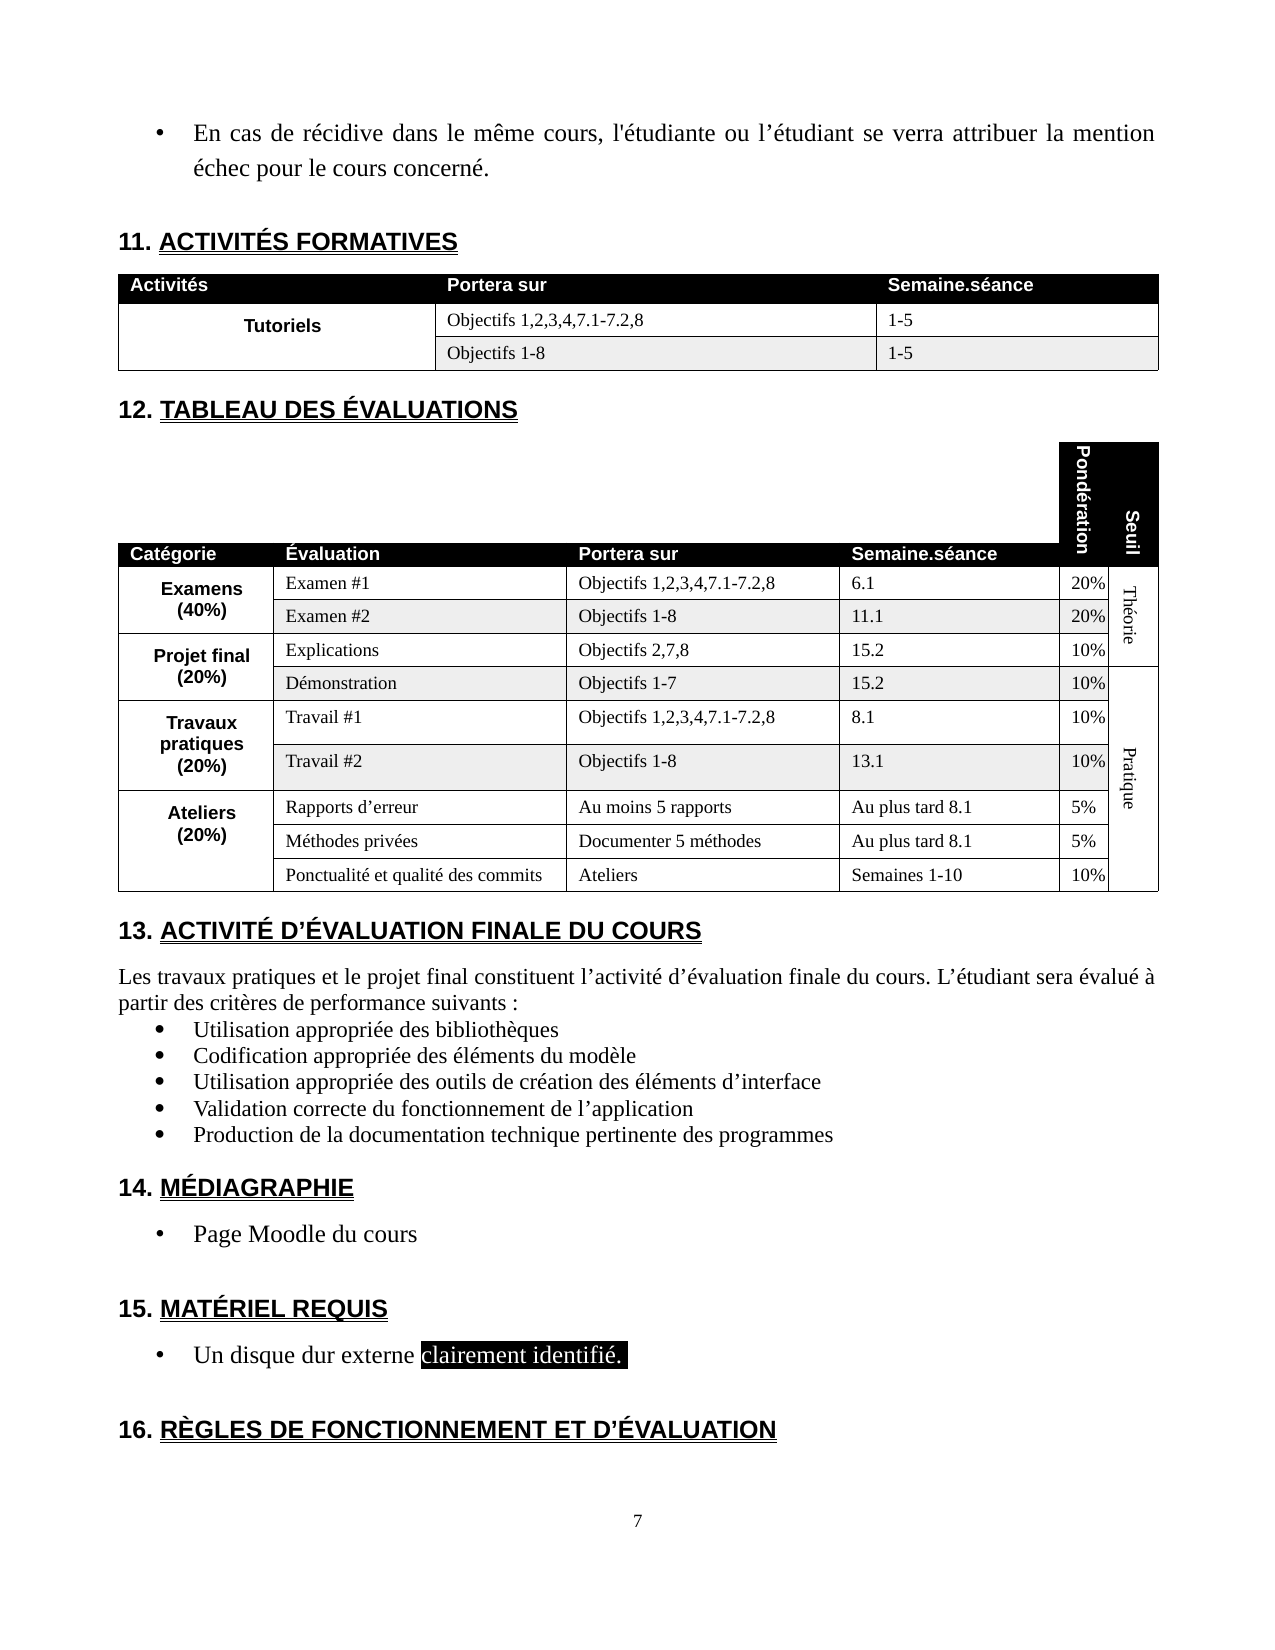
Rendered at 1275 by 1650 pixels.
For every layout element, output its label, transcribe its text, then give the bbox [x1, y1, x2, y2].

table_cell Objectifs 1-7 [567, 667, 839, 700]
table_cell Explications [274, 634, 566, 666]
table_header [118, 442, 273, 543]
table_cell Objectifs 1,2,3,4,7.1-7.2,8 [567, 567, 839, 599]
list Un disque dur externe clairement identifié. [156, 1341, 1157, 1369]
table_header Semaine.séance [877, 274, 1158, 303]
table_header Portera sur [436, 274, 876, 303]
table_cell 5% [1060, 791, 1108, 824]
table_cell 20% [1060, 567, 1108, 599]
list En cas de récidive dans le même cours, l'étudiante ou l’étudiant se verra attribuer la mention échec pour le cours concerné. [156, 118, 1157, 181]
table_cell Travail #1 [274, 701, 566, 743]
table_cell Ateliers [567, 859, 839, 891]
table_header [274, 442, 566, 543]
table_cell Portera sur [567, 543, 839, 566]
table_cell Documenter 5 méthodes [567, 825, 839, 857]
table_cell 10% [1060, 859, 1108, 891]
table_cell 8.1 [840, 701, 1059, 743]
table_cell Objectifs 1,2,3,4,7.1-7.2,8 [436, 304, 876, 336]
table_cell Objectifs 1-8 [436, 337, 876, 370]
table_cell 10% [1060, 634, 1108, 666]
subtitle MÉDIAGRAPHIE [118, 1172, 1157, 1201]
list Validation correcte du fonctionnement de l’application [156, 1095, 1157, 1121]
table_cell 15.2 [840, 667, 1059, 700]
table_cell Au plus tard 8.1 [840, 825, 1059, 857]
list Codification appropriée des éléments du modèle [156, 1042, 1157, 1068]
table_cell Travaux pratiques (20%) [119, 701, 273, 790]
table_cell 6.1 [840, 567, 1059, 599]
table_cell Catégorie [119, 543, 273, 566]
table_cell Pratique [1109, 667, 1158, 891]
table_cell 13.1 [840, 745, 1059, 790]
table_cell Théorie [1109, 567, 1158, 666]
table_cell Objectifs 1-8 [567, 600, 839, 633]
table_cell 11.1 [840, 600, 1059, 633]
table_cell 10% [1060, 667, 1108, 700]
table_cell 5% [1060, 825, 1108, 857]
list Production de la documentation technique pertinente des programmes [156, 1121, 1157, 1147]
table_cell Rapports d’erreur [274, 791, 566, 824]
table_cell 10% [1060, 745, 1108, 790]
list Utilisation appropriée des bibliothèques [156, 1016, 1157, 1042]
table_cell Examen #1 [274, 567, 566, 599]
table_cell Semaine.séance [840, 543, 1059, 566]
subtitle ACTIVITÉ D’ÉVALUATION FINALE DU COURS [118, 916, 1157, 945]
subtitle RÈGLES DE FONCTIONNEMENT ET D’ÉVALUATION [118, 1414, 1157, 1443]
table_cell Projet final (20%) [119, 634, 273, 700]
subtitle TABLEAU DES ÉVALUATIONS [118, 395, 1157, 423]
table_cell Examen #2 [274, 600, 566, 633]
table_cell 20% [1060, 600, 1108, 633]
text Les travaux pratiques et le projet final constituent l’activité d’évaluation finale du cours. L’étudiant sera évalué à partir des critères de performance suivants : [118, 963, 1157, 1016]
table_cell 1-5 [877, 337, 1158, 370]
table_cell Ateliers (20%) [119, 791, 273, 891]
table_cell 1-5 [877, 304, 1158, 336]
table_cell 10% [1060, 701, 1108, 743]
table_header [840, 442, 1059, 543]
table_cell Objectifs 2,7,8 [567, 634, 839, 666]
table_cell Évaluation [274, 543, 566, 566]
table_cell Objectifs 1-8 [567, 745, 839, 790]
table_cell Objectifs 1,2,3,4,7.1-7.2,8 [567, 701, 839, 743]
table_cell Tutoriels [119, 304, 435, 370]
table_cell Ponctualité et qualité des commits [274, 859, 566, 891]
table_cell Semaines 1-10 [840, 859, 1059, 891]
table_cell Travail #2 [274, 745, 566, 790]
table_cell Au plus tard 8.1 [840, 791, 1059, 824]
table_cell Examens (40%) [119, 567, 273, 633]
table_header [566, 442, 839, 543]
table_cell Au moins 5 rapports [567, 791, 839, 824]
list Page Moodle du cours [156, 1219, 1157, 1248]
table_header Seuil [1109, 443, 1158, 566]
table_header Pondération [1060, 443, 1108, 566]
table_header Activités [119, 274, 435, 303]
list Utilisation appropriée des outils de création des éléments d’interface [156, 1068, 1157, 1095]
table_cell Méthodes privées [274, 825, 566, 857]
table_cell Démonstration [274, 667, 566, 700]
subtitle MATÉRIEL REQUIS [118, 1293, 1157, 1322]
subtitle ACTIVITÉS FORMATIVES [118, 227, 1157, 255]
table_cell 15.2 [840, 634, 1059, 666]
